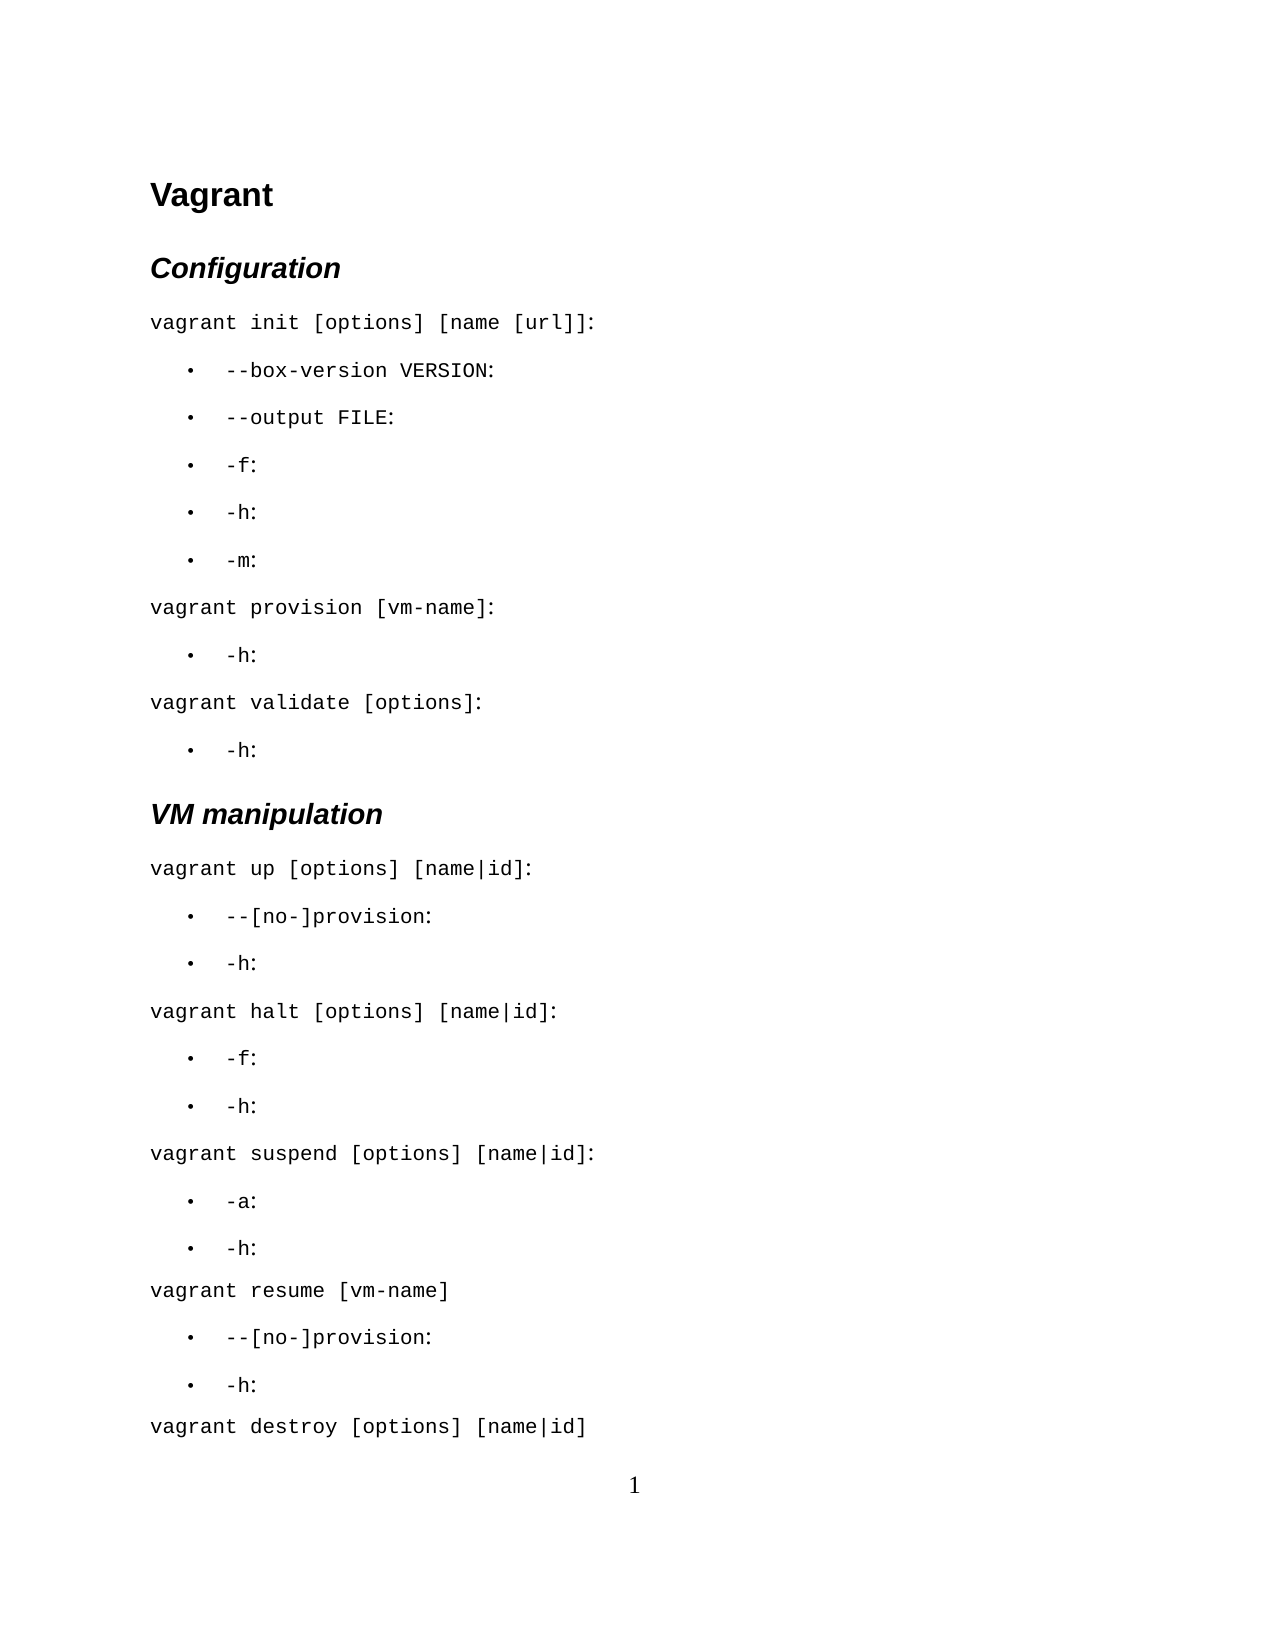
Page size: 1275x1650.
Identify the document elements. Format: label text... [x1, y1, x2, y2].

subtitle VM manipulation [150, 797, 1125, 831]
list --box-version VERSION: [187, 354, 1125, 383]
text vagrant init [options] [name [url]]: [150, 306, 1125, 336]
text vagrant halt [options] [name|id]: [150, 995, 1125, 1024]
text vagrant provision [vm-name]: [150, 591, 1125, 621]
list -f: [187, 1042, 1125, 1072]
subtitle Configuration [150, 251, 1125, 285]
text vagrant resume [vm-name] [150, 1280, 1125, 1303]
list --[no-]provision: [187, 1321, 1125, 1351]
list --output FILE: [187, 401, 1125, 431]
text vagrant destroy [options] [name|id] [150, 1416, 1125, 1440]
subtitle Vagrant [150, 175, 1125, 214]
list --[no-]provision: [187, 900, 1125, 929]
list -h: [187, 1090, 1125, 1119]
text vagrant validate [options]: [150, 686, 1125, 716]
list -f: [187, 449, 1125, 478]
list -h: [187, 947, 1125, 977]
text vagrant up [options] [name|id]: [150, 852, 1125, 882]
list -h: [187, 1232, 1125, 1262]
list -h: [187, 639, 1125, 668]
text vagrant suspend [options] [name|id]: [150, 1137, 1125, 1167]
list -h: [187, 496, 1125, 526]
list -h: [187, 1369, 1125, 1398]
list -a: [187, 1185, 1125, 1214]
list -m: [187, 544, 1125, 573]
list -h: [187, 734, 1125, 763]
